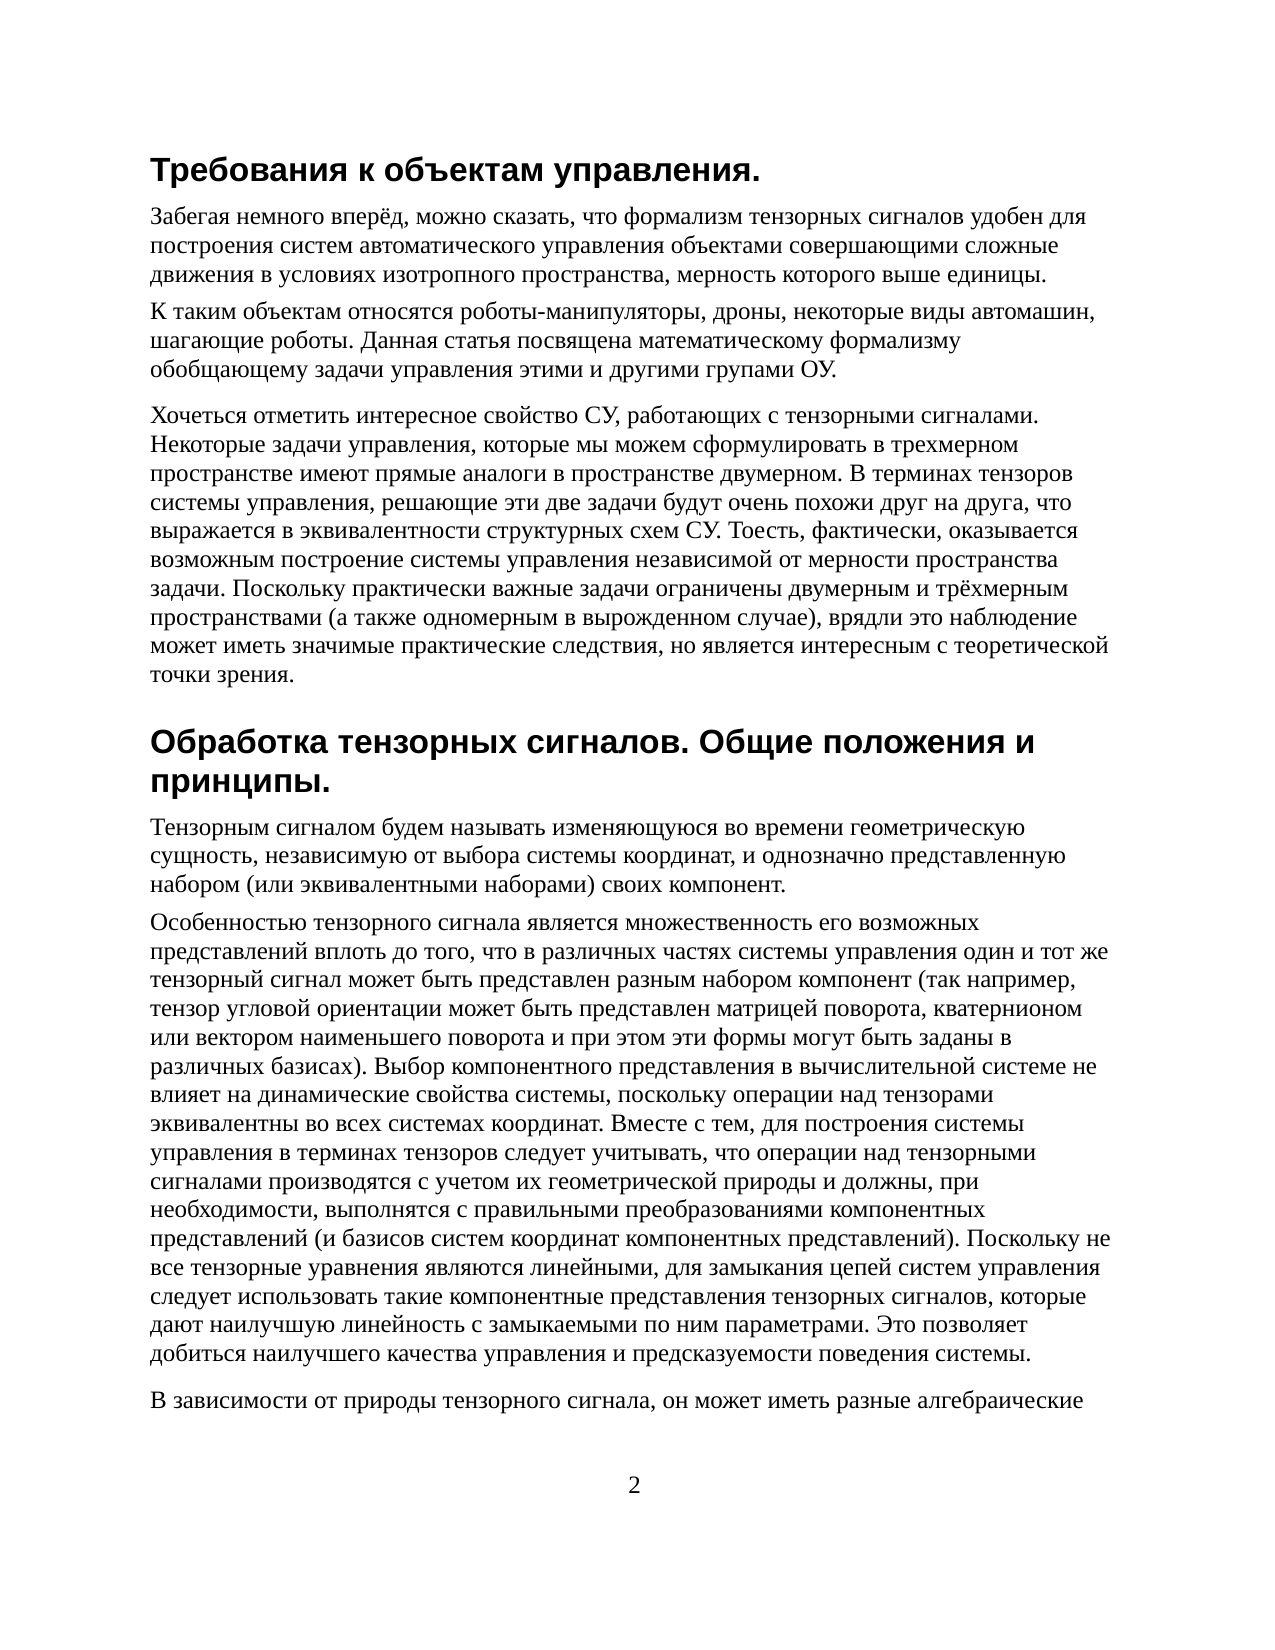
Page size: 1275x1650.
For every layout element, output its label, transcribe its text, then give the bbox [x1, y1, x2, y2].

text Хочеться отметить интересное свойство СУ, работающих с тензорными сигналами. Некоторые задачи управления, которые мы можем сформулировать в трехмерном пространстве имеют прямые аналоги в пространстве двумерном. В терминах тензоров системы управления, решающие эти две задачи будут очень похожи друг на друга, что выражается в эквивалентности структурных схем СУ. Тоесть, фактически, оказывается возможным построение системы управления независимой от мерности пространства задачи. Поскольку практически важные задачи ограничены двумерным и трёхмерным пространствами (а также одномерным в вырожденном случае), врядли это наблюдение может иметь значимые практические следствия, но является интересным с теоретической точки зрения. [150, 401, 1125, 688]
text Тензорным сигналом будем называть изменяющуюся во времени геометрическую сущность, независимую от выбора системы координат, и однозначно представленную набором (или эквивалентными наборами) своих компонент. [150, 812, 1125, 898]
text В зависимости от природы тензорного сигнала, он может иметь разные алгебраические [150, 1385, 1125, 1414]
text Забегая немного вперёд, можно сказать, что формализм тензорных сигналов удобен для построения систем автоматического управления объектами совершающими сложные движения в условиях изотропного пространства, мерность которого выше единицы. [150, 201, 1125, 287]
text Особенностью тензорного сигнала является множественность его возможных представлений вплоть до того, что в различных частях системы управления один и тот же тензорный сигнал может быть представлен разным набором компонент (так например, тензор угловой ориентации может быть представлен матрицей поворота, кватернионом или вектором наименьшего поворота и при этом эти формы могут быть заданы в различных базисах). Выбор компонентного представления в вычислительной системе не влияет на динамические свойства системы, поскольку операции над тензорами эквивалентны во всех системах координат. Вместе с тем, для построения системы управления в терминах тензоров следует учитывать, что операции над тензорными сигналами производятся с учетом их геометрической природы и должны, при необходимости, выполнятся с правильными преобразованиями компонентных представлений (и базисов систем координат компонентных представлений). Поскольку не все тензорные уравнения являются линейными, для замыкания цепей систем управления следует использовать такие компонентные представления тензорных сигналов, которые дают наилучшую линейность с замыкаемыми по ним параметрами. Это позволяет добиться наилучшего качества управления и предсказуемости поведения системы. [150, 907, 1125, 1367]
subtitle Обработка тензорных сигналов. Общие положения и принципы. [150, 722, 1125, 799]
subtitle Требования к объектам управления. [150, 150, 1125, 189]
text К таким объектам относятся роботы-манипуляторы, дроны, некоторые виды автомашин, шагающие роботы. Данная статья посвящена математическому формализму обобщающему задачи управления этими и другими групами ОУ. [150, 296, 1125, 383]
